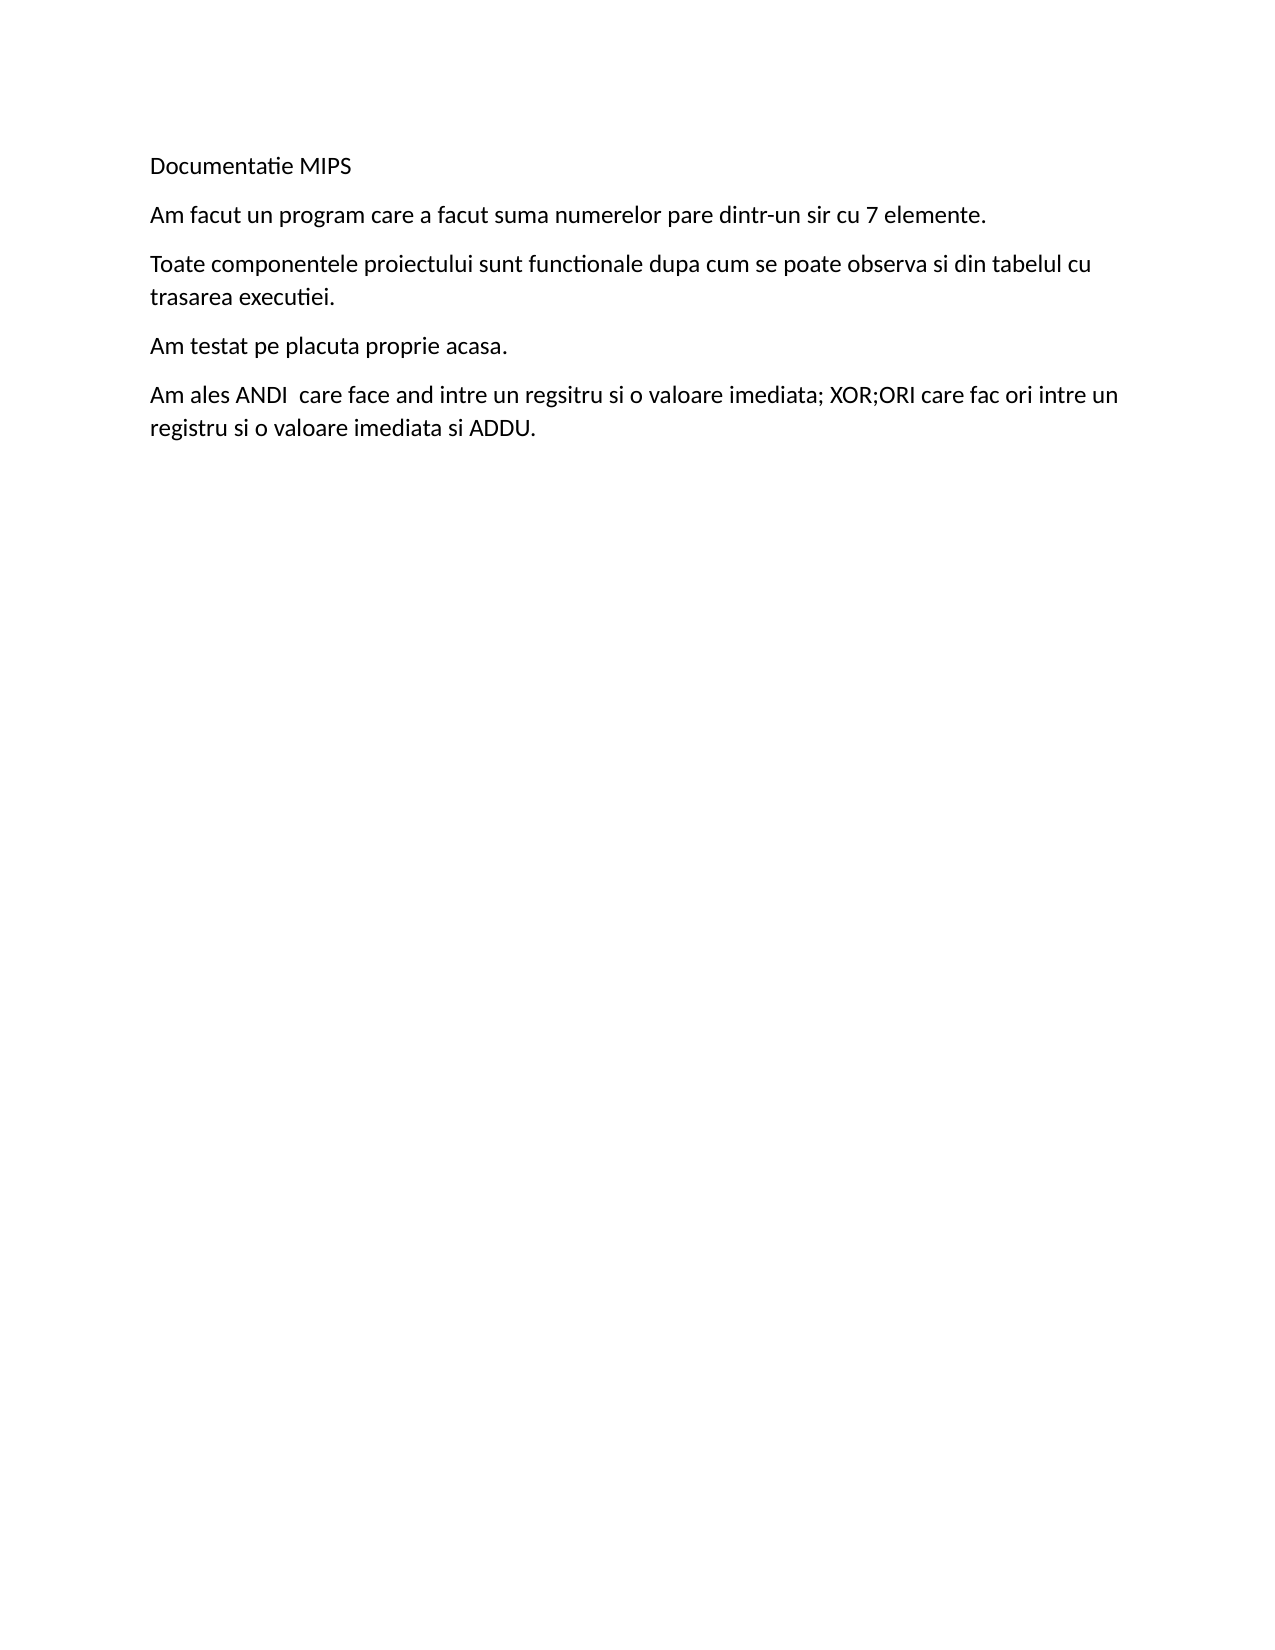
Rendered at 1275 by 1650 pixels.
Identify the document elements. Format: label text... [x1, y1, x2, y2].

text Am facut un program care a facut suma numerelor pare dintr-un sir cu 7 elemente. [150, 199, 1125, 230]
text Am testat pe placuta proprie acasa. [150, 330, 1125, 361]
text Am ales ANDI care face and intre un regsitru si o valoare imediata; XOR;ORI care fac ori intre un registru si o valoare imediata si ADDU. [150, 380, 1125, 443]
text Documentatie MIPS [150, 150, 1125, 181]
text Toate componentele proiectului sunt functionale dupa cum se poate observa si din tabelul cu trasarea executiei. [150, 248, 1125, 312]
